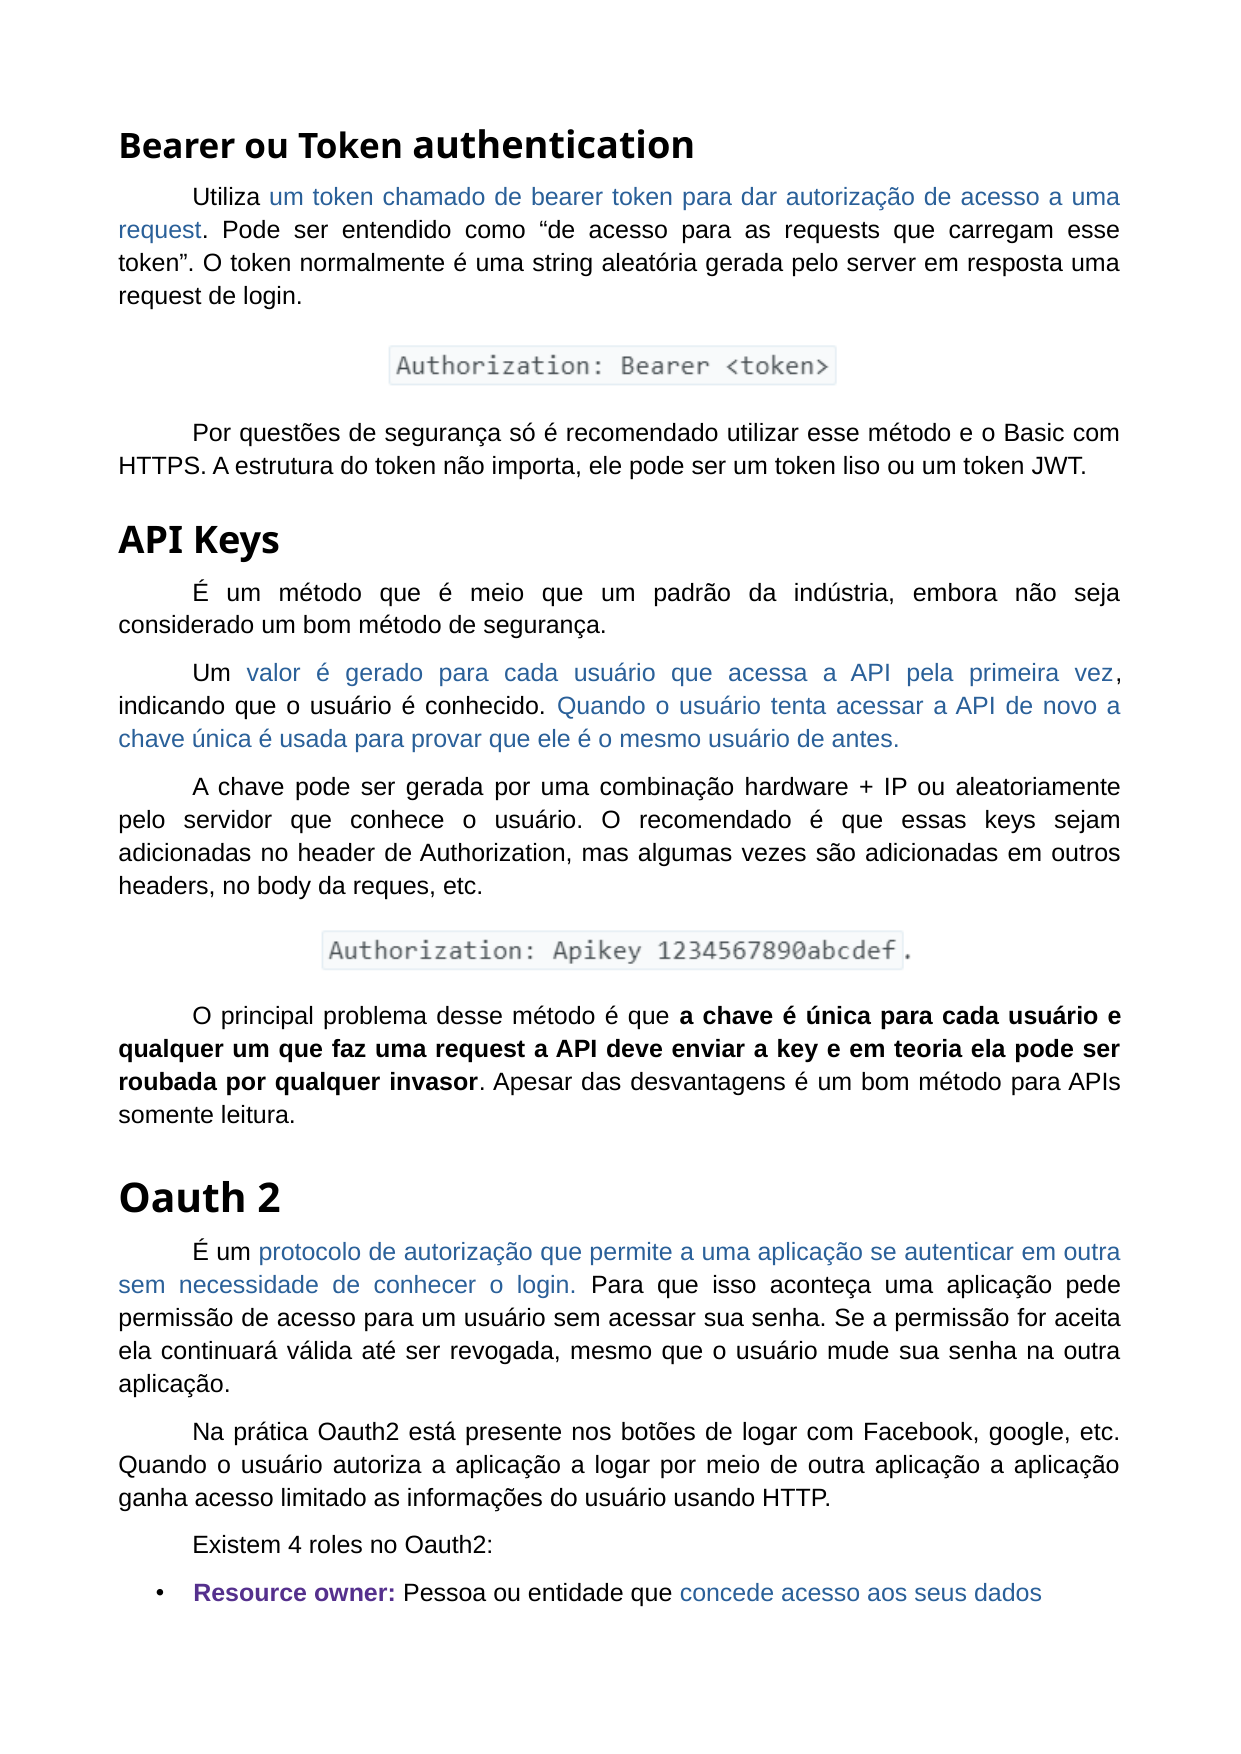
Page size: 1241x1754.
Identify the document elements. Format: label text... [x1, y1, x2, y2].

picture [311, 918, 929, 983]
text Por questões de segurança só é recomendado utilizar esse método e o Basic com HTTPS. A estrutura do token não importa, ele pode ser um token liso ou um token JWT. [118, 418, 1122, 480]
text Utiliza um token chamado de bearer token para dar autorização de acesso a uma request. Pode ser entendido como “de acesso para as requests que carregam esse token”. O token normalmente é uma string aleatória gerada pelo server em resposta uma request de login. [118, 182, 1122, 310]
text É um método que é meio que um padrão da indústria, embora não seja considerado um bom método de segurança. [118, 577, 1122, 639]
picture [378, 328, 862, 400]
subtitle Oauth 2 [118, 1169, 1122, 1224]
subtitle API Keys [118, 513, 1122, 565]
text O principal problema desse método é que a chave é única para cada usuário e qualquer um que faz uma request a API deve enviar a key e em teoria ela pode ser roubada por qualquer invasor. Apesar das desvantagens é um bom método para APIs somente leitura. [118, 1001, 1122, 1129]
text Na prática Oauth2 está presente nos botões de logar com Facebook, google, etc. Quando o usuário autoriza a aplicação a logar por meio de outra aplicação a aplicação ganha acesso limitado as informações do usuário usando HTTP. [118, 1417, 1122, 1511]
subtitle Bearer ou Token authentication [118, 118, 1122, 170]
list Resource owner: Pessoa ou entidade que concede acesso aos seus dados [156, 1578, 1122, 1607]
text Um valor é gerado para cada usuário que acessa a API pela primeira vez, indicando que o usuário é conhecido. Quando o usuário tenta acessar a API de novo a chave única é usada para provar que ele é o mesmo usuário de antes. [118, 658, 1122, 753]
text É um protocolo de autorização que permite a uma aplicação se autenticar em outra sem necessidade de conhecer o login. Para que isso aconteça uma aplicação pede permissão de acesso para um usuário sem acessar sua senha. Se a permissão for aceita ela continuará válida até ser revogada, mesmo que o usuário mude sua senha na outra aplicação. [118, 1237, 1122, 1398]
text A chave pode ser gerada por uma combinação hardware + IP ou aleatoriamente pelo servidor que conhece o usuário. O recomendado é que essas keys sejam adicionadas no header de Authorization, mas algumas vezes são adicionadas em outros headers, no body da reques, etc. [118, 772, 1122, 899]
text Existem 4 roles no Oauth2: [118, 1530, 1122, 1559]
